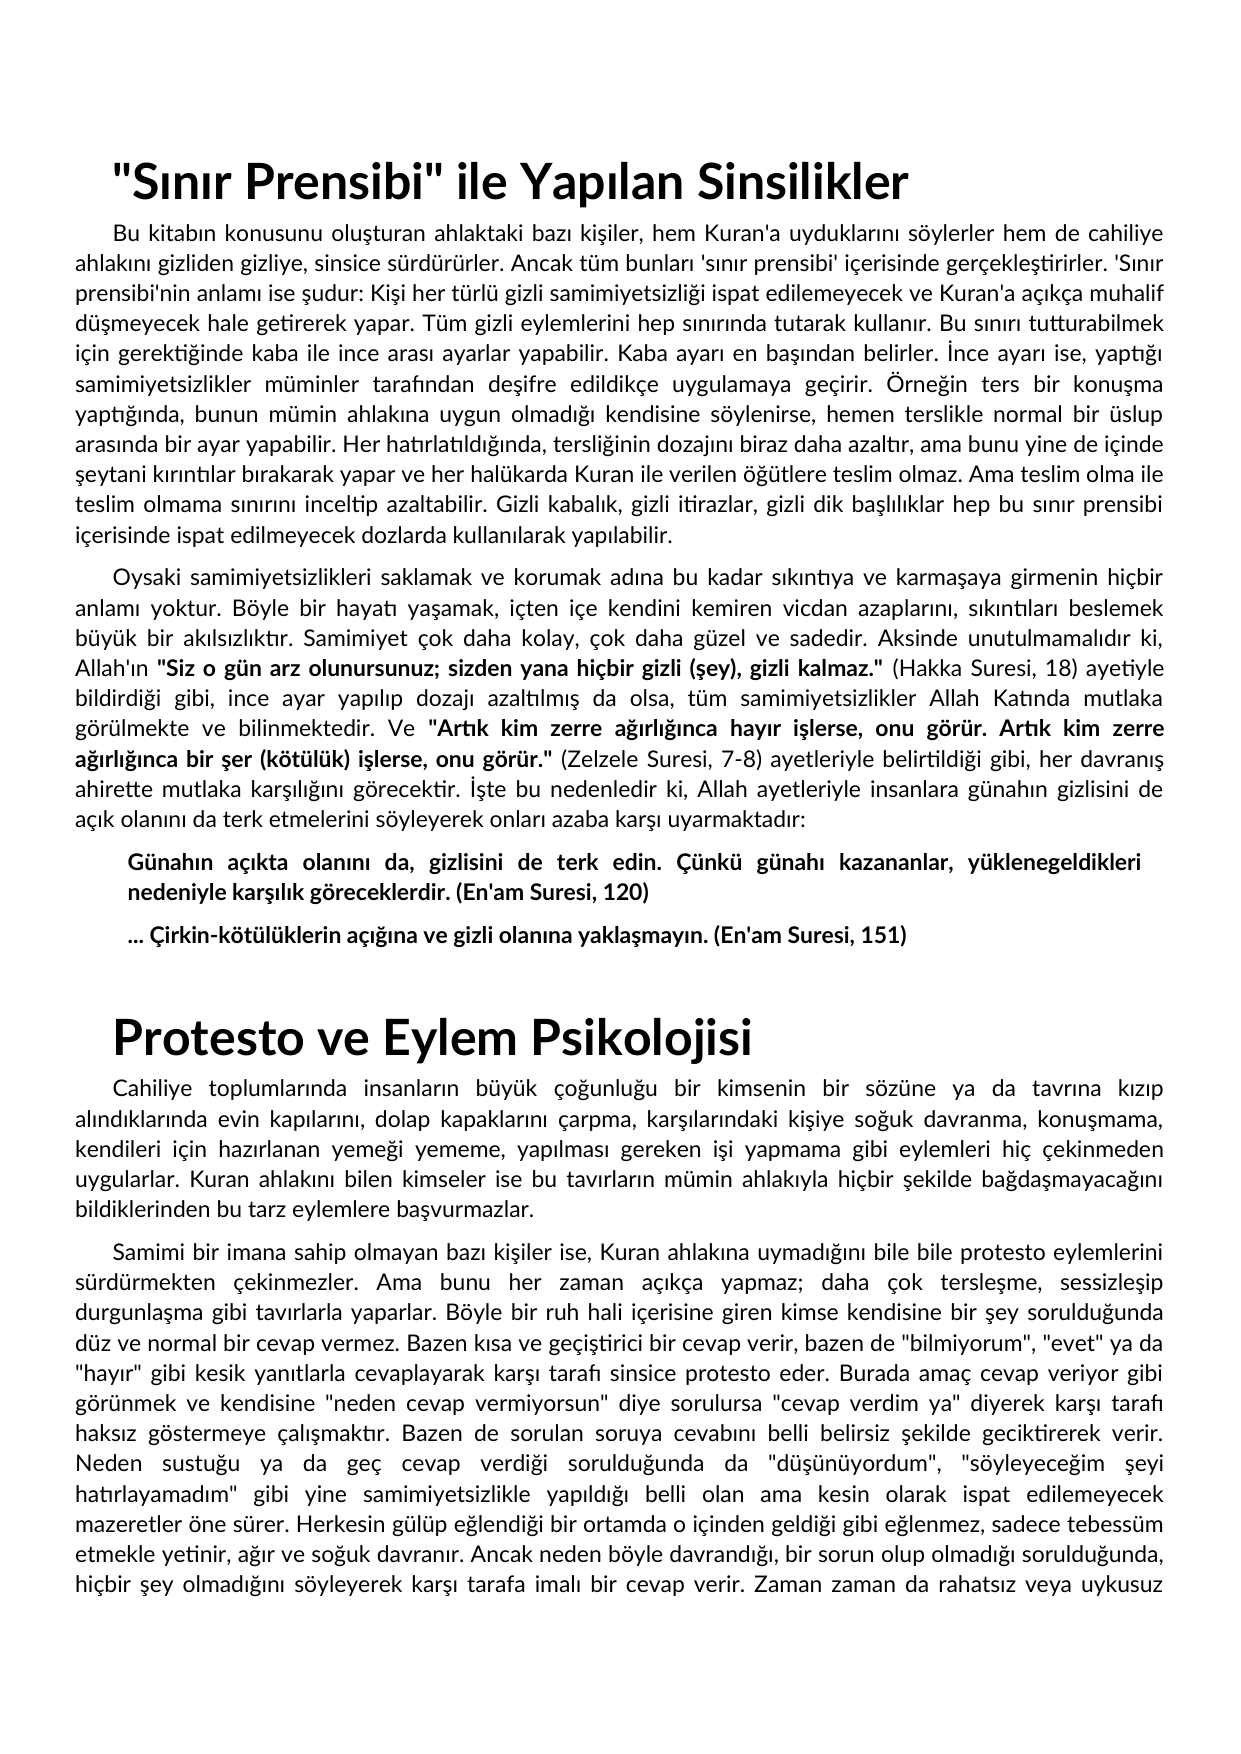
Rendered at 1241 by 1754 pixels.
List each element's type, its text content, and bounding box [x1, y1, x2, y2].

text Günahın açıkta olanını da, gizlisini de terk edin. Çünkü günahı kazananlar, yüklenegeldikleri nedeniyle karşılık göreceklerdir. (En'am Suresi, 120) [127, 847, 1143, 905]
text Samimi bir imana sahip olmayan bazı kişiler ise, Kuran ahlakına uymadığını bile bile protesto eylemlerini sürdürmekten çekinmezler. Ama bunu her zaman açıkça yapmaz; daha çok tersleşme, sessizleşip durgunlaşma gibi tavırlarla yaparlar. Böyle bir ruh hali içerisine giren kimse kendisine bir şey sorulduğunda düz ve normal bir cevap vermez. Bazen kısa ve geçiştirici bir cevap verir, bazen de "bilmiyorum", "evet" ya da "hayır" gibi kesik yanıtlarla cevaplayarak karşı tarafı sinsice protesto eder. Burada amaç cevap veriyor gibi görünmek ve kendisine "neden cevap vermiyorsun" diye sorulursa "cevap verdim ya" diyerek karşı tarafı haksız göstermeye çalışmaktır. Bazen de sorulan soruya cevabını belli belirsiz şekilde geciktirerek verir. Neden sustuğu ya da geç cevap verdiği sorulduğunda da "düşünüyordum", "söyleyeceğim şeyi hatırlayamadım" gibi yine samimiyetsizlikle yapıldığı belli olan ama kesin olarak ispat edilemeyecek mazeretler öne sürer. Herkesin gülüp eğlendiği bir ortamda o içinden geldiği gibi eğlenmez, sadece tebessüm etmekle yetinir, ağır ve soğuk davranır. Ancak neden böyle davrandığı, bir sorun olup olmadığı sorulduğunda, hiçbir şey olmadığını söyleyerek karşı tarafa imalı bir cevap verir. Zaman zaman da rahatsız veya uykusuz [75, 1238, 1165, 1597]
text Oysaki samimiyetsizlikleri saklamak ve korumak adına bu kadar sıkıntıya ve karmaşaya girmenin hiçbir anlamı yoktur. Böyle bir hayatı yaşamak, içten içe kendini kemiren vicdan azaplarını, sıkıntıları beslemek büyük bir akılsızlıktır. Samimiyet çok daha kolay, çok daha güzel ve sadedir. Aksinde unutulmamalıdır ki, Allah'ın "Siz o gün arz olunursunuz; sizden yana hiçbir gizli (şey), gizli kalmaz." (Hakka Suresi, 18) ayetiyle bildirdiği gibi, ince ayar yapılıp dozajı azaltılmış da olsa, tüm samimiyetsizlikler Allah Katında mutlaka görülmekte ve bilinmektedir. Ve "Artık kim zerre ağırlığınca hayır işlerse, onu görür. Artık kim zerre ağırlığınca bir şer (kötülük) işlerse, onu görür." (Zelzele Suresi, 7-8) ayetleriyle belirtildiği gibi, her davranış ahirette mutlaka karşılığını görecektir. İşte bu nedenledir ki, Allah ayetleriyle insanlara günahın gizlisini de açık olanını da terk etmelerini söyleyerek onları azaba karşı uyarmaktadır: [75, 563, 1165, 832]
subtitle "Sınır Prensibi" ile Yapılan Sinsilikler [112, 150, 1165, 210]
text ... Çirkin-kötülüklerin açığına ve gizli olanına yaklaşmayın. (En'am Suresi, 151) [127, 920, 1143, 948]
subtitle Protesto ve Eylem Psikolojisi [112, 1006, 1165, 1066]
text Cahiliye toplumlarında insanların büyük çoğunluğu bir kimsenin bir sözüne ya da tavrına kızıp alındıklarında evin kapılarını, dolap kapaklarını çarpma, karşılarındaki kişiye soğuk davranma, konuşmama, kendileri için hazırlanan yemeği yememe, yapılması gereken işi yapmama gibi eylemleri hiç çekinmeden uygularlar. Kuran ahlakını bilen kimseler ise bu tavırların mümin ahlakıyla hiçbir şekilde bağdaşmayacağını bildiklerinden bu tarz eylemlere başvurmazlar. [75, 1074, 1165, 1222]
text Bu kitabın konusunu oluşturan ahlaktaki bazı kişiler, hem Kuran'a uyduklarını söylerler hem de cahiliye ahlakını gizliden gizliye, sinsice sürdürürler. Ancak tüm bunları 'sınır prensibi' içerisinde gerçekleştirirler. 'Sınır prensibi'nin anlamı ise şudur: Kişi her türlü gizli samimiyetsizliği ispat edilemeyecek ve Kuran'a açıkça muhalif düşmeyecek hale getirerek yapar. Tüm gizli eylemlerini hep sınırında tutarak kullanır. Bu sınırı tutturabilmek için gerektiğinde kaba ile ince arası ayarlar yapabilir. Kaba ayarı en başından belirler. İnce ayarı ise, yaptığı samimiyetsizlikler müminler tarafından deşifre edildikçe uygulamaya geçirir. Örneğin ters bir konuşma yaptığında, bunun mümin ahlakına uygun olmadığı kendisine söylenirse, hemen terslikle normal bir üslup arasında bir ayar yapabilir. Her hatırlatıldığında, tersliğinin dozajını biraz daha azaltır, ama bunu yine de içinde şeytani kırıntılar bırakarak yapar ve her halükarda Kuran ile verilen öğütlere teslim olmaz. Ama teslim olma ile teslim olmama sınırını inceltip azaltabilir. Gizli kabalık, gizli itirazlar, gizli dik başlılıklar hep bu sınır prensibi içerisinde ispat edilmeyecek dozlarda kullanılarak yapılabilir. [75, 218, 1165, 548]
